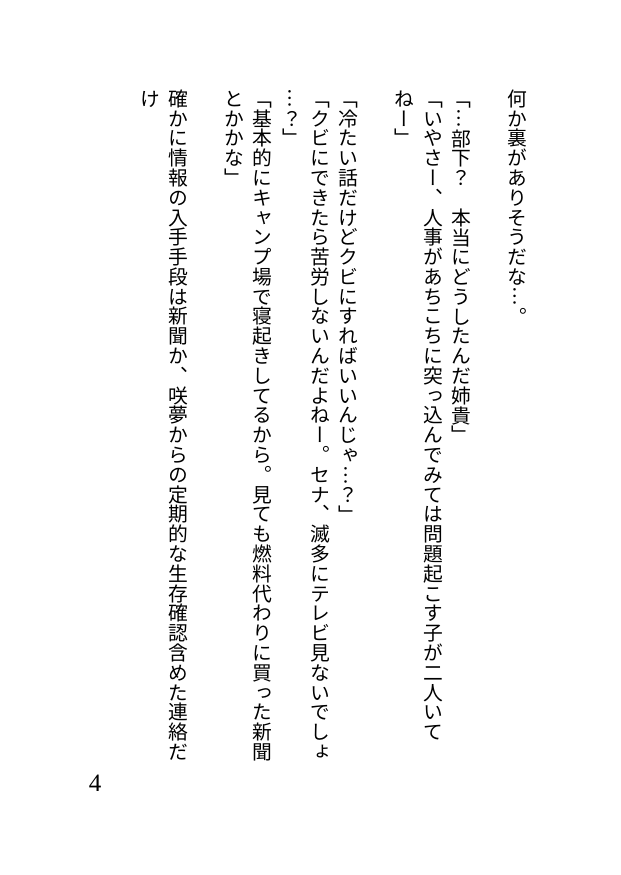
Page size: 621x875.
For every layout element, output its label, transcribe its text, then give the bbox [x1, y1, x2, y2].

text 確かに情報の入手手段は新聞か、咲夢からの定期的な生存確認含めた連絡だけ [136, 88, 193, 768]
text 「…部下？ 本当にどうしたんだ姉貴」 [447, 88, 476, 768]
text 「冷たい話だけどクビにすればいいんじゃ…？」 [334, 88, 363, 768]
text 「クビにできたら苦労しないんだよねー。セナ、滅多にテレビ見ないでしょ…？」 [277, 88, 334, 768]
text 「基本的にキャンプ場で寝起きしてるから。見ても燃料代わりに買った新聞とかかな」 [220, 88, 277, 768]
text 「いやさー、人事があちこちに突っ込んでみては問題起こす子が二人いてねー」 [390, 88, 447, 768]
text 何か裏がありそうだな…。 [503, 88, 532, 768]
